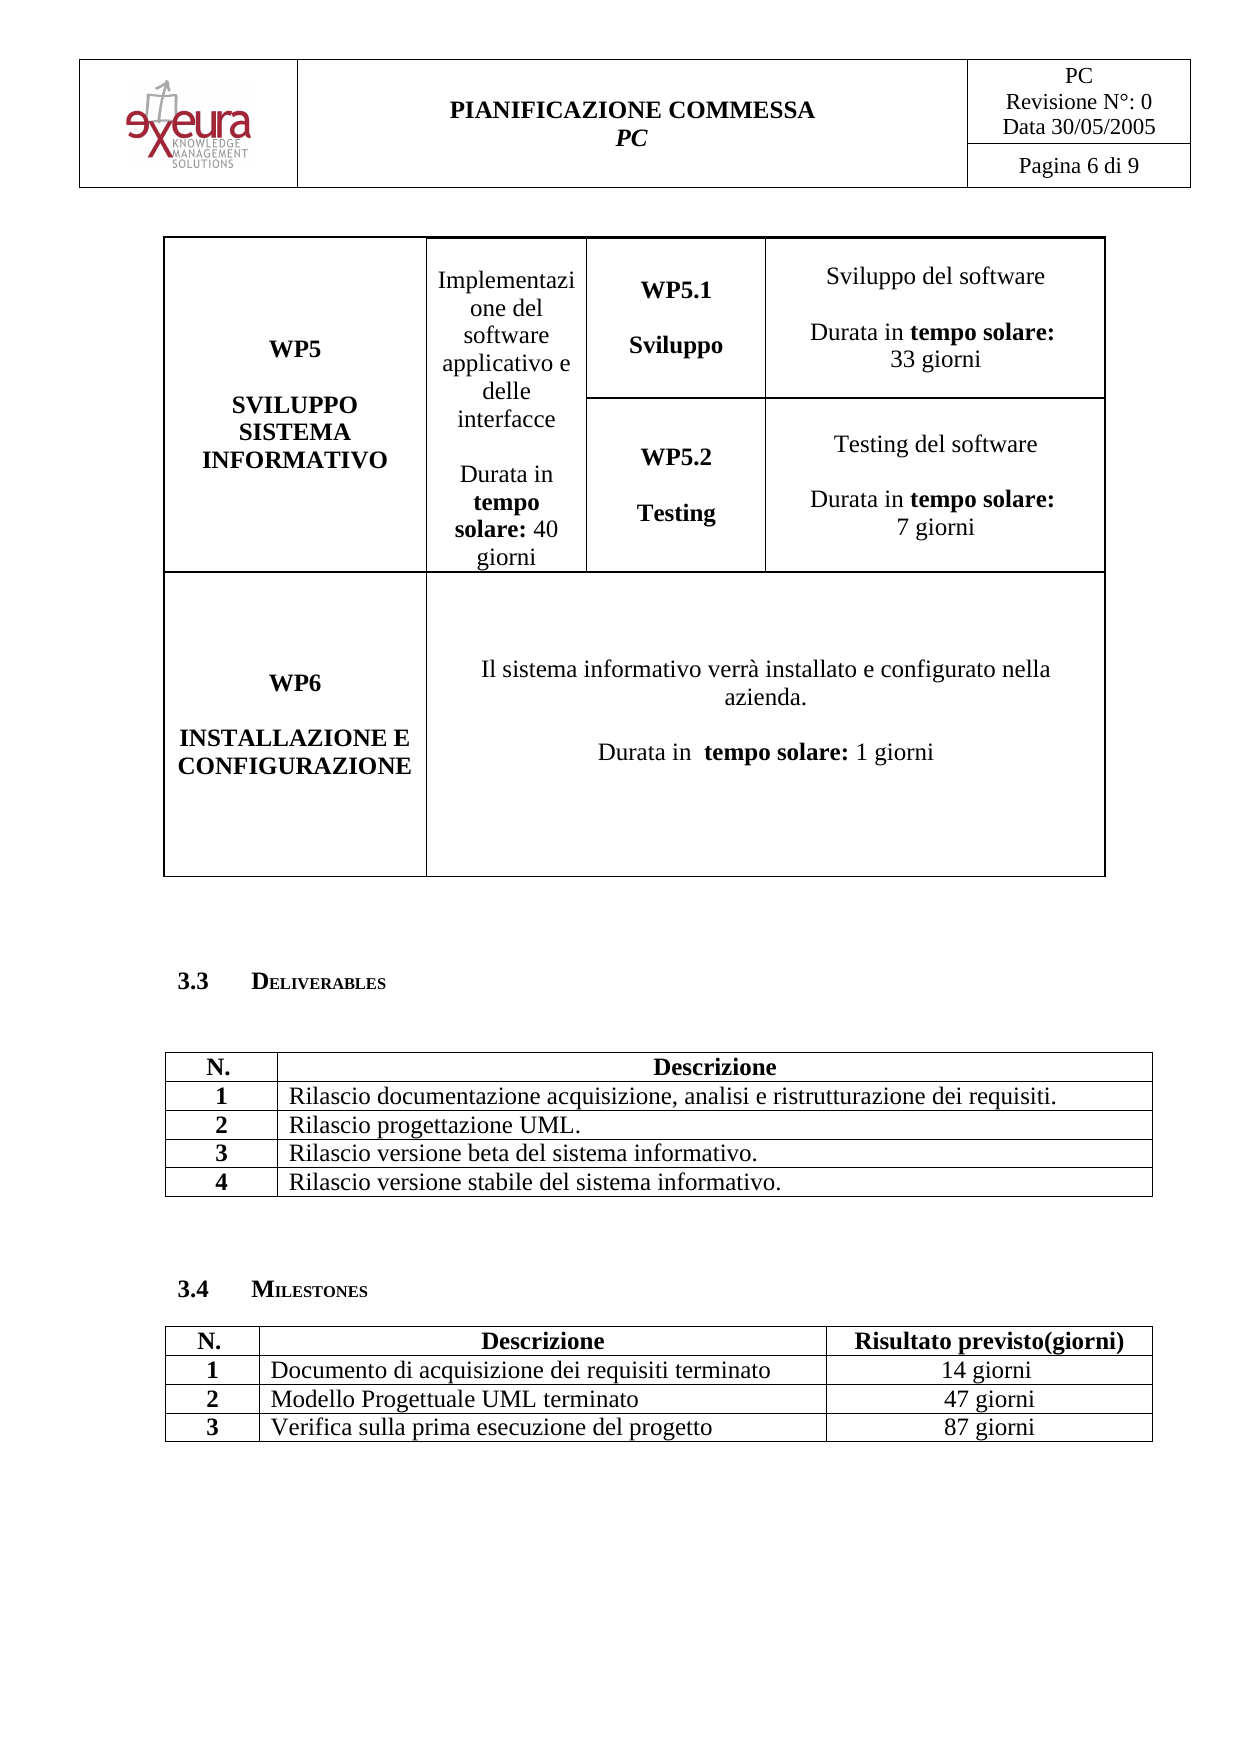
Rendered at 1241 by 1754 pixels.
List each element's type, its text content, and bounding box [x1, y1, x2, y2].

table_cell 1 [166, 1082, 277, 1110]
table_cell Implementazione del software applicativo e delle interfacce Durata in tempo solare: 40 giorni [427, 239, 586, 571]
table_header Descrizione [278, 1053, 1152, 1081]
table_cell WP5.1 Sviluppo [587, 239, 765, 397]
table_cell WP5.2 Testing [587, 399, 765, 571]
subtitle Deliverables [177, 967, 1092, 995]
table_cell WP6 INSTALLAZIONE E CONFIGURAZIONE [165, 573, 426, 876]
table_cell 2 [166, 1385, 259, 1412]
table_cell WP5 SVILUPPO SISTEMA INFORMATIVO [165, 238, 426, 571]
table_cell 3 [166, 1414, 259, 1441]
table_cell Verifica sulla prima esecuzione del progetto [260, 1414, 826, 1441]
table_cell Il sistema informativo verrà installato e configurato nella azienda. Durata in tempo solare: 1 giorni [427, 573, 1104, 876]
table_cell Sviluppo del software Durata in tempo solare: 33 giorni [766, 239, 1104, 397]
subtitle Milestones [177, 1275, 1092, 1302]
table_cell Rilascio versione stabile del sistema informativo. [278, 1168, 1152, 1196]
table_cell 4 [166, 1168, 277, 1196]
table_cell 2 [166, 1111, 277, 1138]
table_header N. [166, 1327, 259, 1355]
table_cell 1 [166, 1356, 259, 1384]
table_cell 14 giorni [827, 1356, 1152, 1384]
table_cell 3 [166, 1140, 277, 1167]
table_cell Testing del software Durata in tempo solare: 7 giorni [766, 399, 1104, 571]
table_cell Rilascio progettazione UML. [278, 1111, 1152, 1138]
table_cell Rilascio documentazione acquisizione, analisi e ristrutturazione dei requisiti. [278, 1082, 1152, 1110]
table_cell Modello Progettuale UML terminato [260, 1385, 826, 1412]
table_header Descrizione [260, 1327, 826, 1355]
table_header N. [166, 1053, 277, 1081]
table_cell Rilascio versione beta del sistema informativo. [278, 1140, 1152, 1167]
table_cell 87 giorni [827, 1414, 1152, 1441]
table_header Risultato previsto(giorni) [827, 1327, 1152, 1355]
table_cell Documento di acquisizione dei requisiti terminato [260, 1356, 826, 1384]
picture [126, 79, 251, 168]
table_cell 47 giorni [827, 1385, 1152, 1412]
